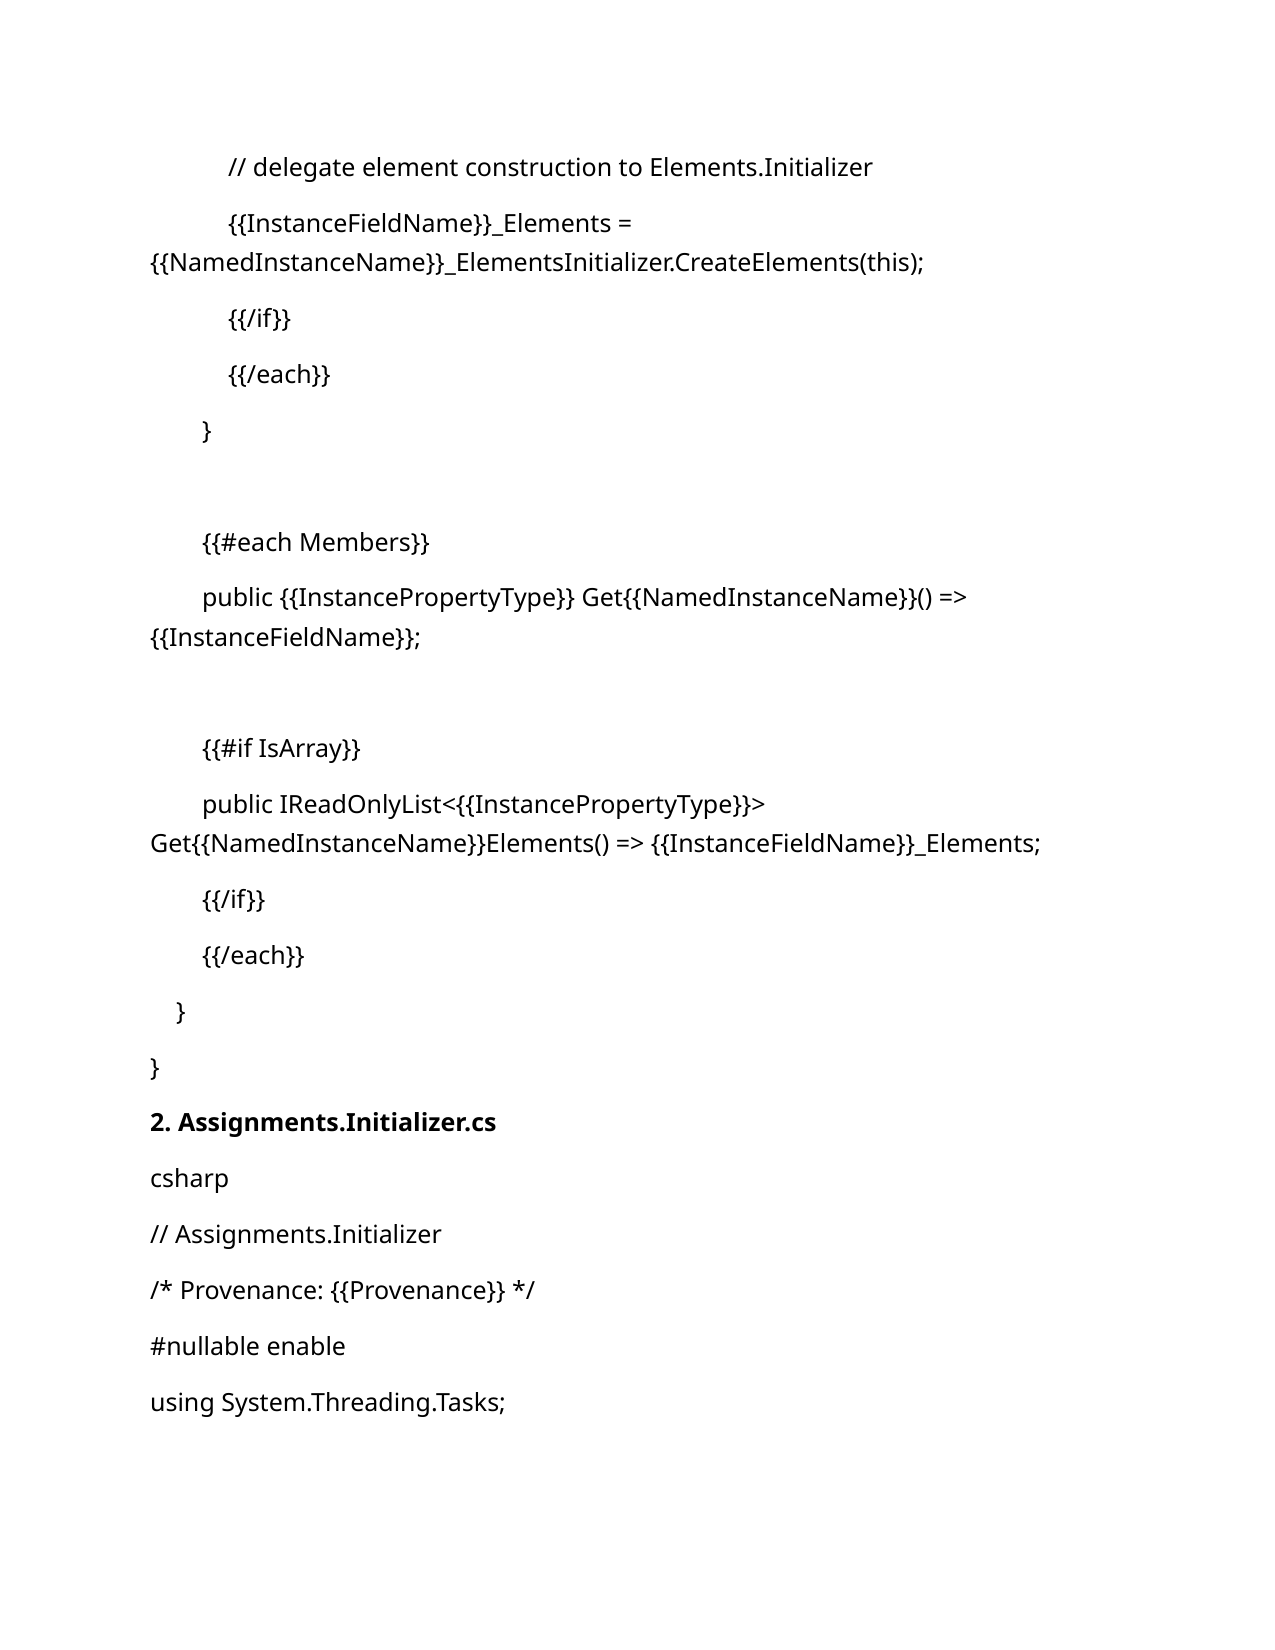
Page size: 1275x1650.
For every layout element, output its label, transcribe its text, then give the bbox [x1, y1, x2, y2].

text } [150, 412, 1125, 447]
text public IReadOnlyList<{{InstancePropertyType}}> Get{{NamedInstanceName}}Elements() => {{InstanceFieldName}}_Elements; [150, 787, 1125, 860]
text // Assignments.Initializer [150, 1217, 1125, 1251]
text using System.Threading.Tasks; [150, 1384, 1125, 1418]
text /* Provenance: {{Provenance}} */ [150, 1272, 1125, 1307]
text {{#if IsArray}} [150, 731, 1125, 765]
text {{/if}} [150, 882, 1125, 916]
text {{/each}} [150, 357, 1125, 391]
text {{#each Members}} [150, 524, 1125, 558]
text // delegate element construction to Elements.Initializer [150, 150, 1125, 184]
text } [150, 1049, 1125, 1083]
text {{/if}} [150, 301, 1125, 335]
text csharp [150, 1161, 1125, 1195]
text #nullable enable [150, 1328, 1125, 1362]
text public {{InstancePropertyType}} Get{{NamedInstanceName}}() => {{InstanceFieldName}}; [150, 580, 1125, 653]
text 2. Assignments.Initializer.cs [150, 1105, 1125, 1139]
text {{/each}} [150, 937, 1125, 972]
text } [150, 993, 1125, 1027]
text {{InstanceFieldName}}_Elements = {{NamedInstanceName}}_ElementsInitializer.CreateElements(this); [150, 206, 1125, 279]
